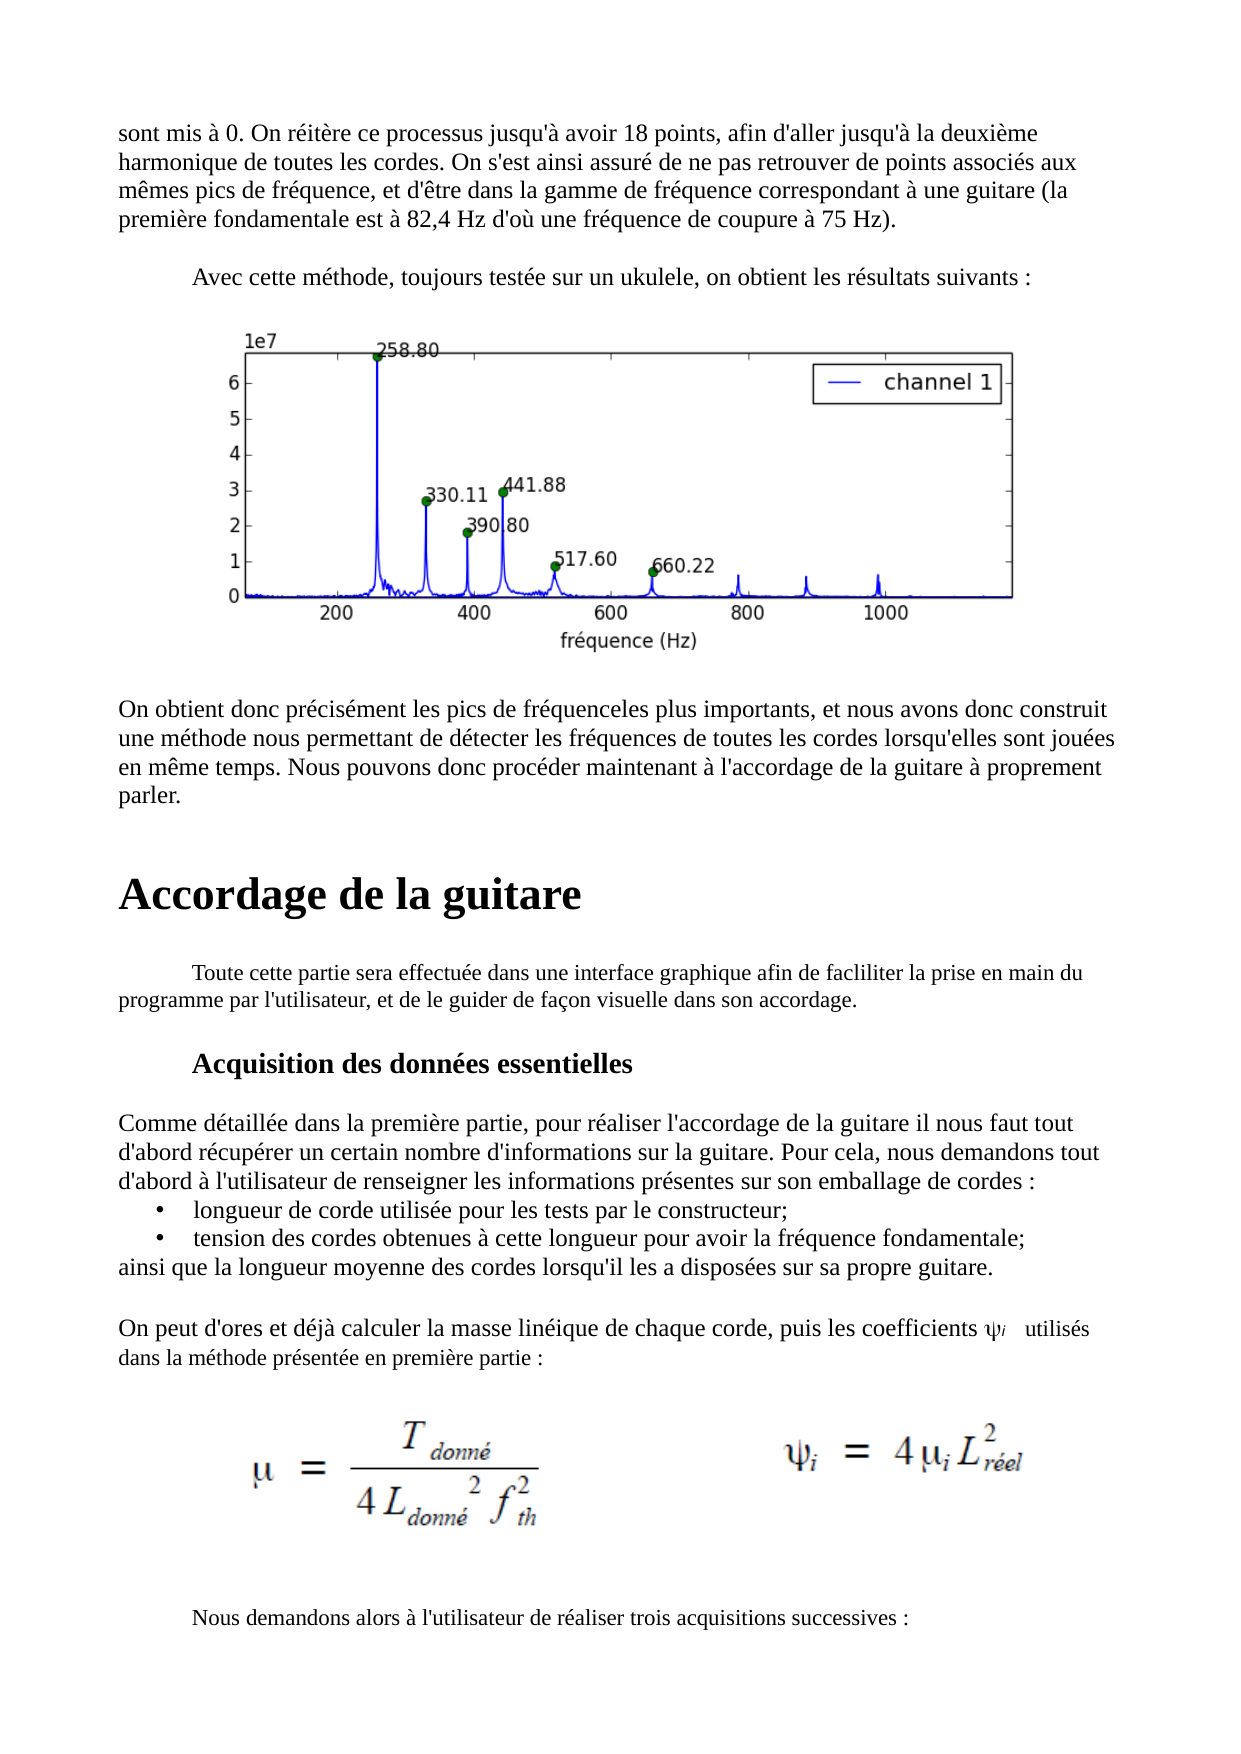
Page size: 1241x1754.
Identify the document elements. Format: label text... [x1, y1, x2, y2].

text Acquisition des données essentielles [118, 1046, 1122, 1080]
text On peut d'ores et déjà calculer la masse linéique de chaque corde, puis les coefficients ψi utilisés dans la méthode présentée en première partie : [118, 1310, 1122, 1370]
text Toute cette partie sera effectuée dans une interface graphique afin de facliliter la prise en main du programme par l'utilisateur, et de le guider de façon visuelle dans son accordage. [118, 953, 1122, 1013]
list longueur de corde utilisée pour les tests par le constructeur; [156, 1195, 1122, 1223]
text sont mis à 0. On réitère ce processus jusqu'à avoir 18 points, afin d'aller jusqu'à la deuxième harmonique de toutes les cordes. On s'est ainsi assuré de ne pas retrouver de points associés aux mêmes pics de fréquence, et d'être dans la gamme de fréquence correspondant à une guitare (la première fondamentale est à 82,4 Hz d'où une fréquence de coupure à 75 Hz). [118, 118, 1122, 233]
text Avec cette méthode, toujours testée sur un ukulele, on obtient les résultats suivants : [118, 262, 1122, 291]
list tension des cordes obtenues à cette longueur pour avoir la fréquence fondamentale; [156, 1223, 1122, 1252]
text Comme détaillée dans la première partie, pour réaliser l'accordage de la guitare il nous faut tout d'abord récupérer un certain nombre d'informations sur la guitare. Pour cela, nous demandons tout d'abord à l'utilisateur de renseigner les informations présentes sur son emballage de cordes : [118, 1108, 1122, 1195]
text ainsi que la longueur moyenne des cordes lorsqu'il les a disposées sur sa propre guitare. [118, 1252, 1122, 1281]
text Nous demandons alors à l'utilisateur de réaliser trois acquisitions successives : [118, 1598, 1122, 1631]
text Accordage de la guitare [118, 867, 1122, 919]
text On obtient donc précisément les pics de fréquenceles plus importants, et nous avons donc construit une méthode nous permettant de détecter les fréquences de toutes les cordes lorsqu'elles sont jouées en même temps. Nous pouvons donc procéder maintenant à l'accordage de la guitare à proprement parler. [118, 694, 1122, 809]
